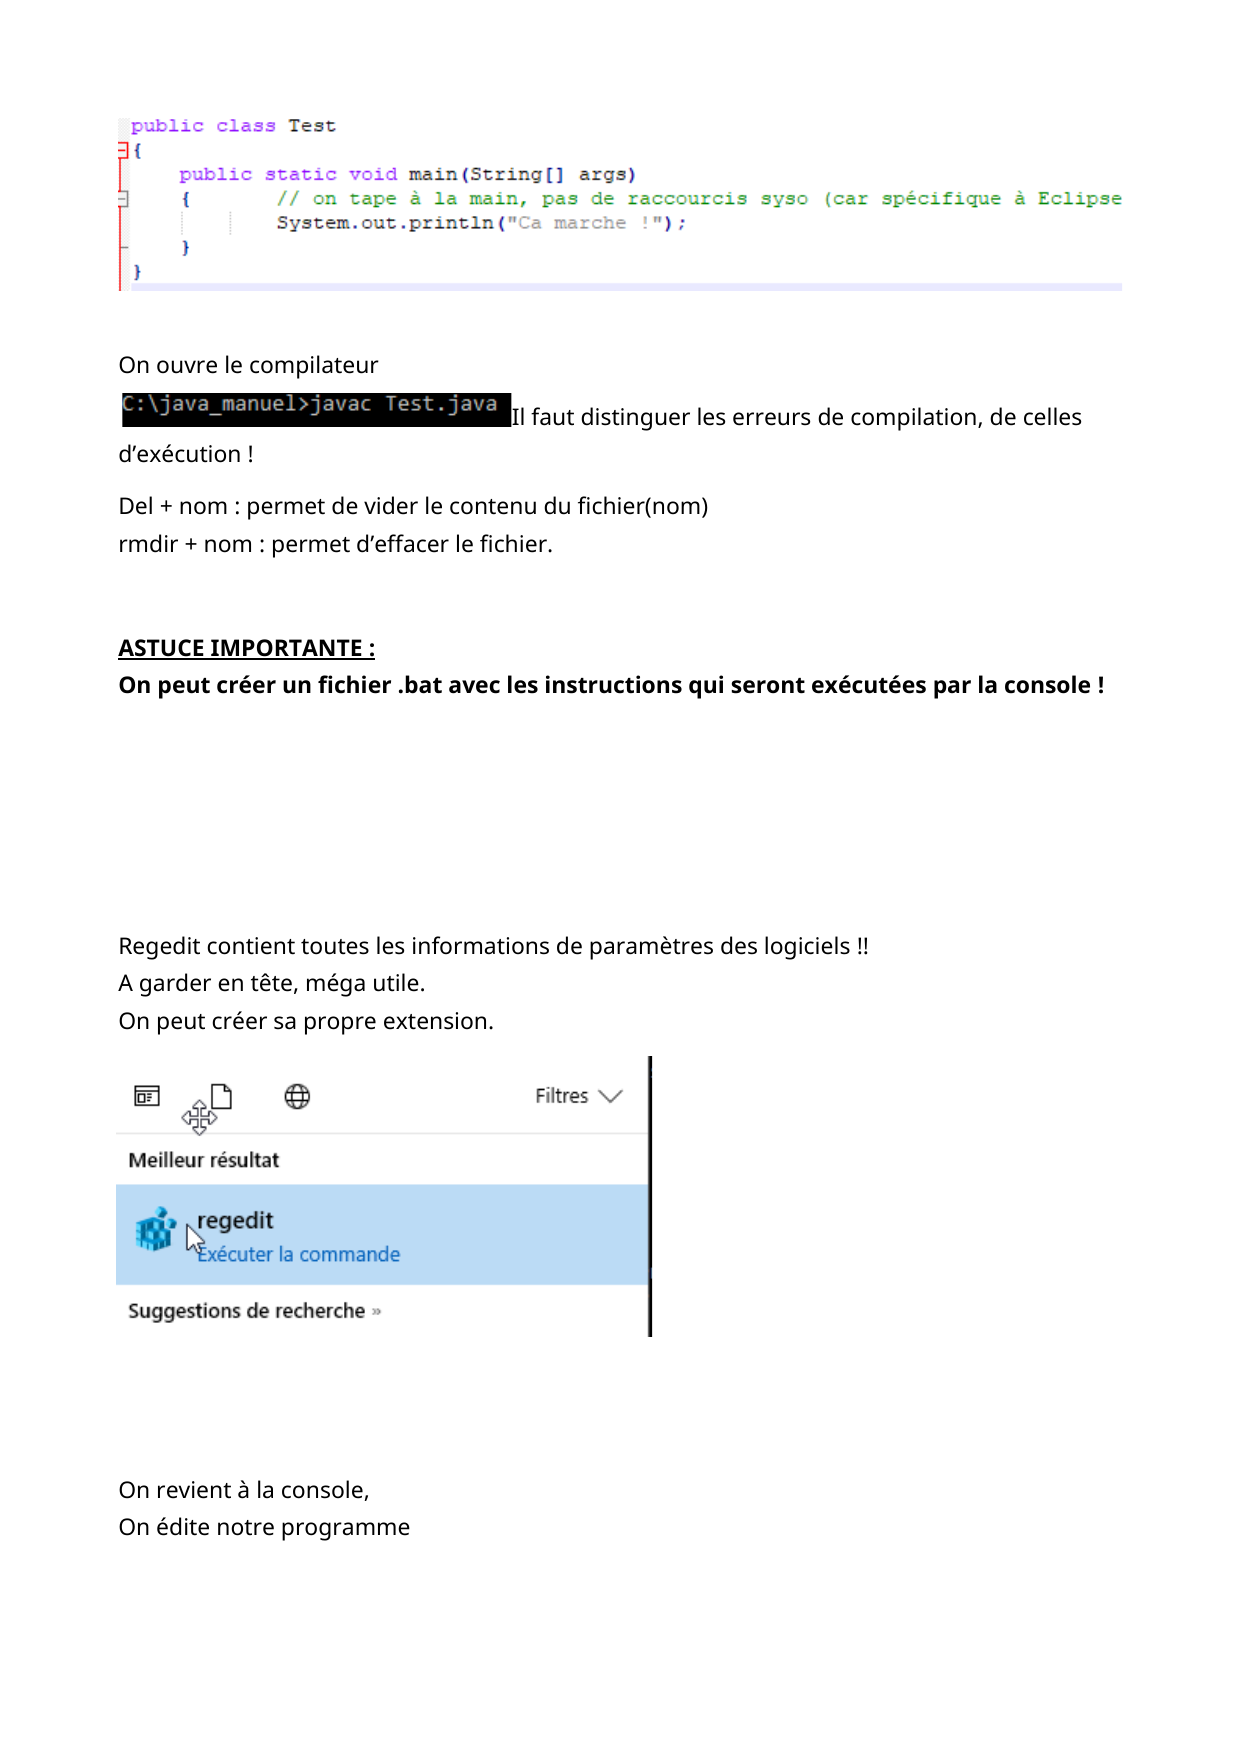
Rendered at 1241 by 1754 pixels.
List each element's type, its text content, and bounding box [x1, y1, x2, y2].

text On ouvre le compilateur [118, 348, 1122, 380]
text On revient à la console, On édite notre programme [118, 1473, 1122, 1542]
picture [122, 393, 512, 427]
picture [116, 1056, 653, 1337]
text ASTUCE IMPORTANTE : On peut créer un fichier .bat avec les instructions qui seront exécutées par la console ! [118, 632, 1122, 701]
text Il faut distinguer les erreurs de compilation, de celles d’exécution ! [118, 401, 1122, 469]
text Del + nom : permet de vider le contenu du fichier(nom) rmdir + nom : permet d’effacer le fichier. [118, 490, 1122, 559]
picture [118, 118, 1123, 291]
text Regedit contient toutes les informations de paramètres des logiciels !! A garder en tête, méga utile. On peut créer sa propre extension. [118, 930, 1122, 1036]
